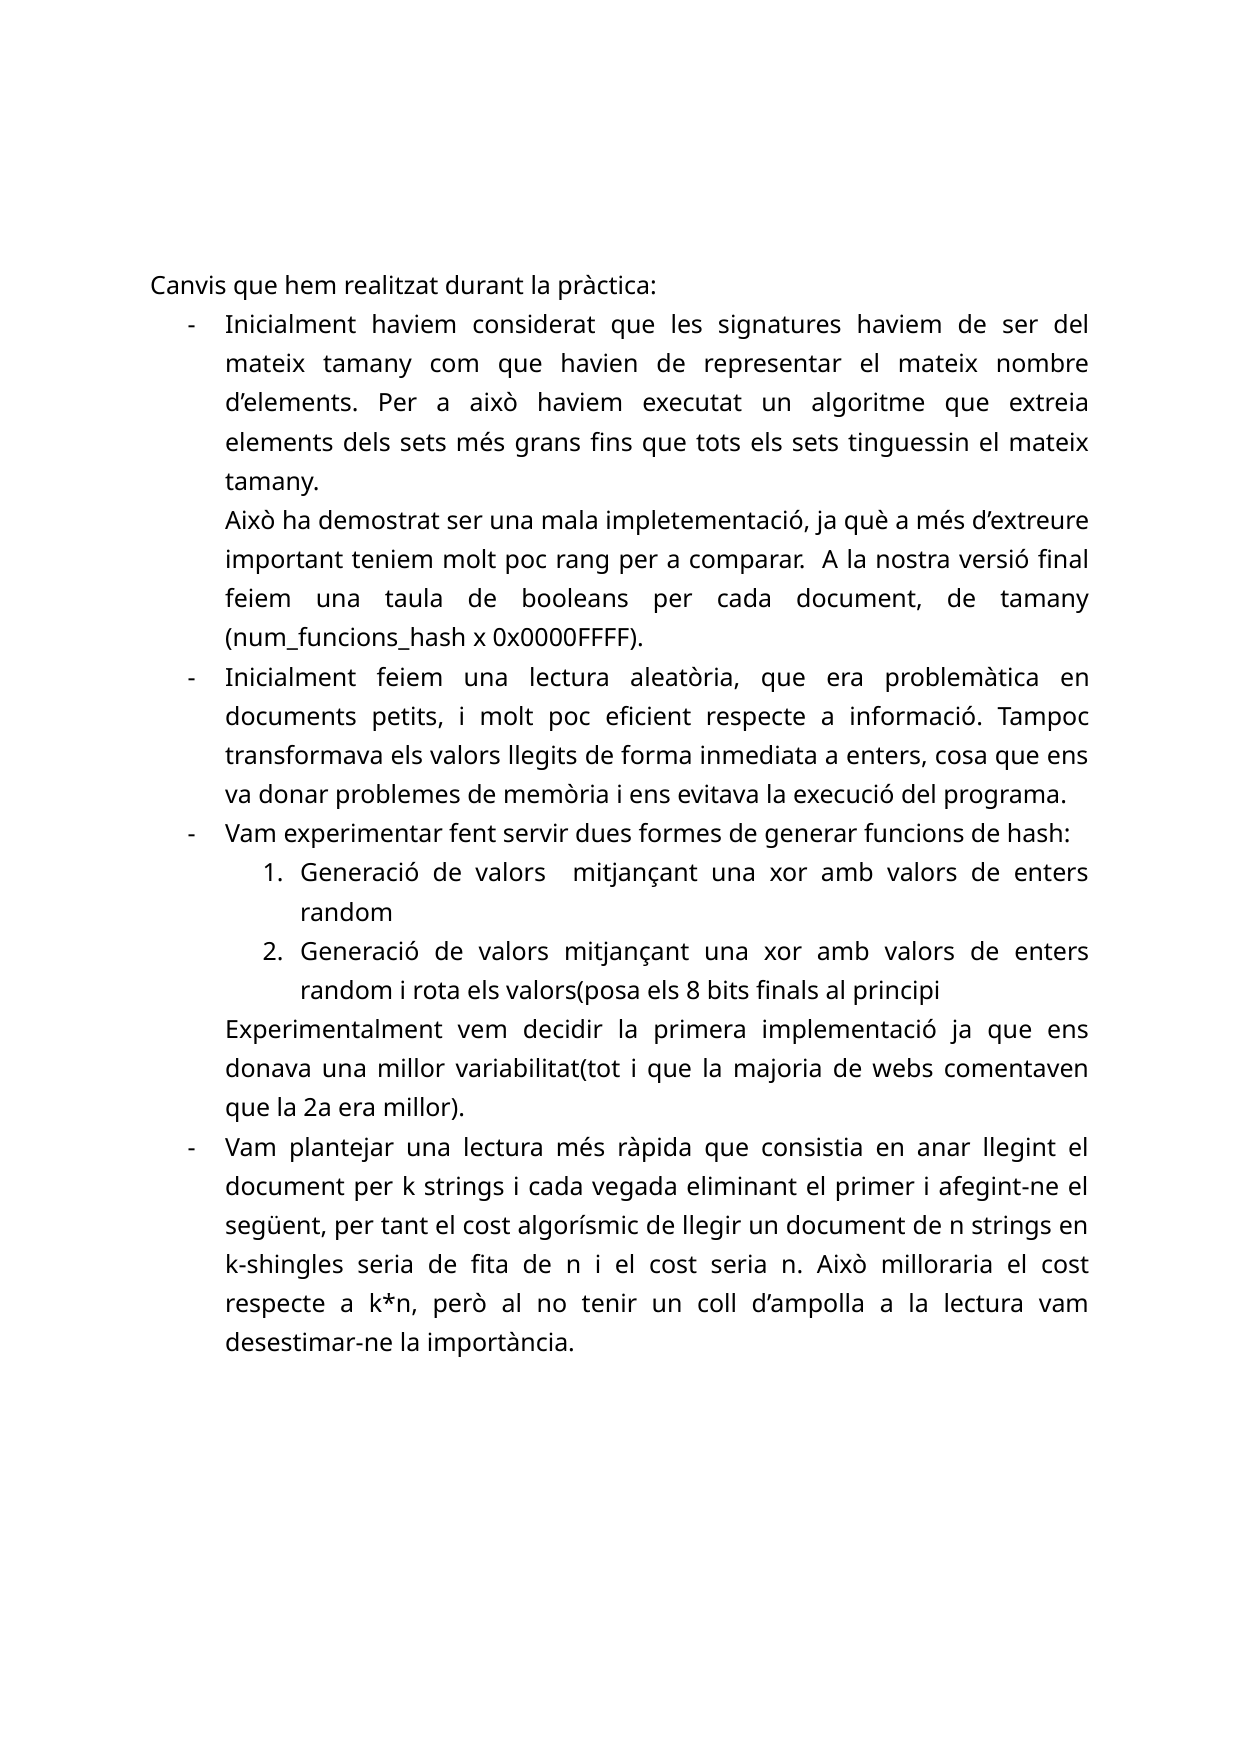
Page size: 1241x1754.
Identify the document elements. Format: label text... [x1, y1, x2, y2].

list Inicialment feiem una lectura aleatòria, que era problemàtica en documents petits, i molt poc eficient respecte a informació. Tampoc transformava els valors llegits de forma inmediata a enters, cosa que ens va donar problemes de memòria i ens evitava la execució del programa. [187, 659, 1090, 811]
list Vam experimentar fent servir dues formes de generar funcions de hash: [187, 816, 1090, 850]
text Experimentalment vem decidir la primera implementació ja que ens donava una millor variabilitat(tot i que la majoria de webs comentaven que la 2a era millor). [225, 1012, 1090, 1124]
list Generació de valors mitjançant una xor amb valors de enters random i rota els valors(posa els 8 bits finals al principi [262, 933, 1090, 1007]
list Vam plantejar una lectura més ràpida que consistia en anar llegint el document per k strings i cada vegada eliminant el primer i afegint-ne el següent, per tant el cost algorísmic de llegir un document de n strings en k-shingles seria de fita de n i el cost seria n. Això milloraria el cost respecte a k*n, però al no tenir un coll d’ampolla a la lectura vam desestimar-ne la importància. [187, 1129, 1090, 1359]
text Canvis que hem realitzat durant la pràctica: [150, 267, 1090, 302]
text Això ha demostrat ser una mala impletementació, ja què a més d’extreure important teniem molt poc rang per a comparar. A la nostra versió final feiem una taula de booleans per cada document, de tamany (num_funcions_hash x 0x0000FFFF). [225, 502, 1090, 654]
list Generació de valors mitjançant una xor amb valors de enters random [262, 855, 1090, 928]
list Inicialment haviem considerat que les signatures haviem de ser del mateix tamany com que havien de representar el mateix nombre d’elements. Per a això haviem executat un algoritme que extreia elements dels sets més grans fins que tots els sets tinguessin el mateix tamany. [187, 307, 1090, 497]
